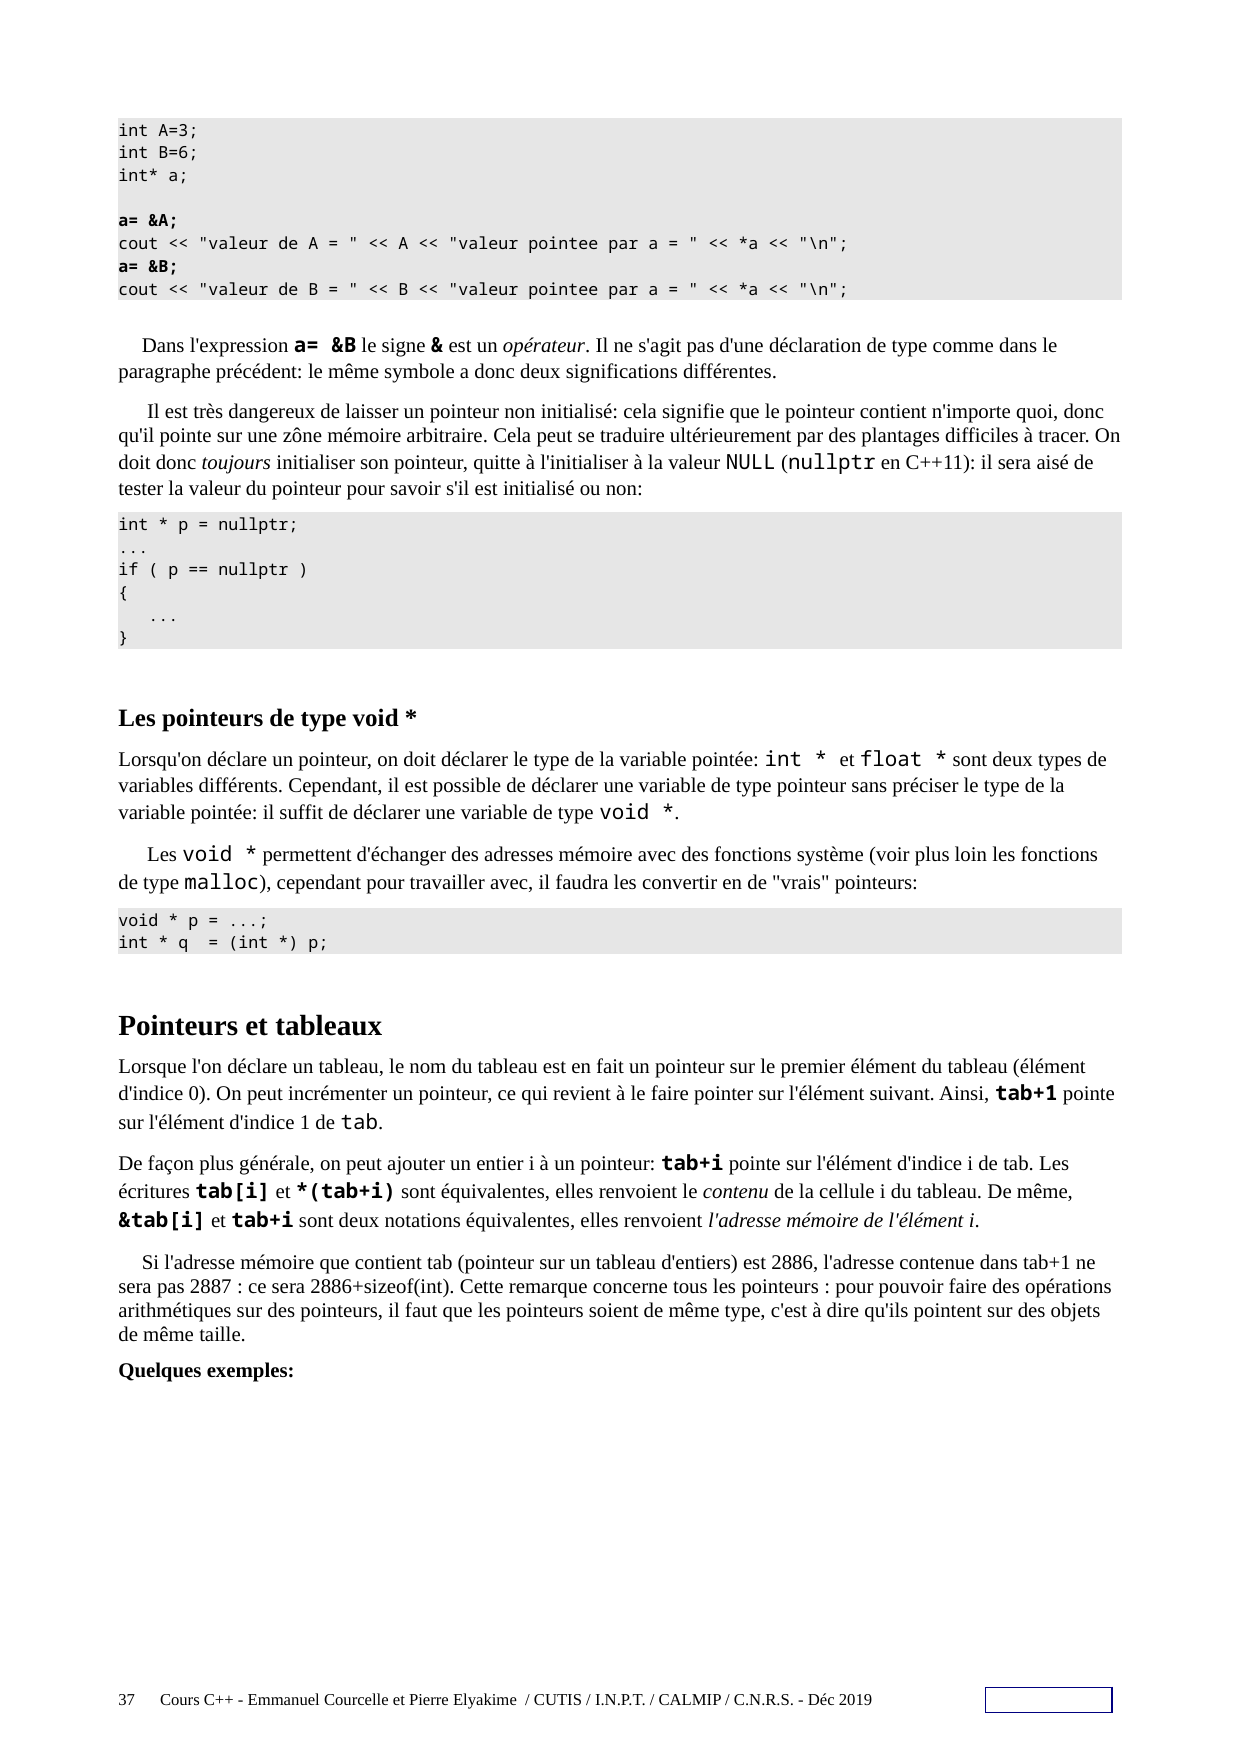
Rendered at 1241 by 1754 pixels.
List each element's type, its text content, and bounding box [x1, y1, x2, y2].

text int * q = (int *) p; [118, 931, 1122, 954]
text Lorsque l'on déclare un tableau, le nom du tableau est en fait un pointeur sur le premier élément du tableau (élément d'indice 0). On peut incrémenter un pointeur, ce qui revient à le faire pointer sur l'élément suivant. Ainsi, tab+1 pointe sur l'élément d'indice 1 de tab. [118, 1054, 1122, 1135]
text Les void * permettent d'échanger des adresses mémoire avec des fonctions système (voir plus loin les fonctions de type malloc), cependant pour travailler avec, il faudra les convertir en de "vrais" pointeurs: [118, 838, 1122, 896]
subtitle Pointeurs et tableaux [118, 1008, 1122, 1042]
text a= &B; [118, 254, 1122, 277]
text if ( p == nullptr ) [118, 558, 1122, 581]
text a= &A; [118, 209, 1122, 232]
text cout << "valeur de A = " << A << "valeur pointee par a = " << *a << "\n"; [118, 232, 1122, 254]
text int A=3; [118, 118, 1122, 141]
text Il est très dangereux de laisser un pointeur non initialisé: cela signifie que le pointeur contient n'importe quoi, donc qu'il pointe sur une zône mémoire arbitraire. Cela peut se traduire ultérieurement par des plantages difficiles à tracer. On doit donc toujours initialiser son pointeur, quitte à l'initialiser à la valeur NULL (nullptr en C++11): il sera aisé de tester la valeur du pointeur pour savoir s'il est initialisé ou non: [118, 395, 1122, 500]
subtitle Les pointeurs de type void * [118, 703, 1122, 732]
text void * p = ...; [118, 908, 1122, 931]
text Quelques exemples: [118, 1358, 1122, 1382]
text ... [118, 603, 1122, 626]
text ... [118, 535, 1122, 558]
text De façon plus générale, on peut ajouter un entier i à un pointeur: tab+i pointe sur l'élément d'indice i de tab. Les écritures tab[i] et *(tab+i) sont équivalentes, elles renvoient le contenu de la cellule i du tableau. De même, &tab[i] et tab+i sont deux notations équivalentes, elles renvoient l'adresse mémoire de l'élément i. [118, 1148, 1122, 1233]
text { [118, 581, 1122, 603]
text Si l'adresse mémoire que contient tab (pointeur sur un tableau d'entiers) est 2886, l'adresse contenue dans tab+1 ne sera pas 2887 : ce sera 2886+sizeof(int). Cette remarque concerne tous les pointeurs : pour pouvoir faire des opérations arithmétiques sur des pointeurs, il faut que les pointeurs soient de même type, c'est à dire qu'ils pointent sur des objets de même taille. [118, 1246, 1122, 1346]
text cout << "valeur de B = " << B << "valeur pointee par a = " << *a << "\n"; [118, 277, 1122, 300]
text int B=6; [118, 141, 1122, 163]
text int * p = nullptr; [118, 512, 1122, 535]
text Lorsqu'on déclare un pointeur, on doit déclarer le type de la variable pointée: int * et float * sont deux types de variables différents. Cependant, il est possible de déclarer une variable de type pointeur sans préciser le type de la variable pointée: il suffit de déclarer une variable de type void *. [118, 744, 1122, 825]
text } [118, 626, 1122, 649]
text int* a; [118, 163, 1122, 186]
text Dans l'expression a= &B le signe & est un opérateur. Il ne s'agit pas d'une déclaration de type comme dans le paragraphe précédent: le même symbole a donc deux significations différentes. [118, 329, 1122, 383]
